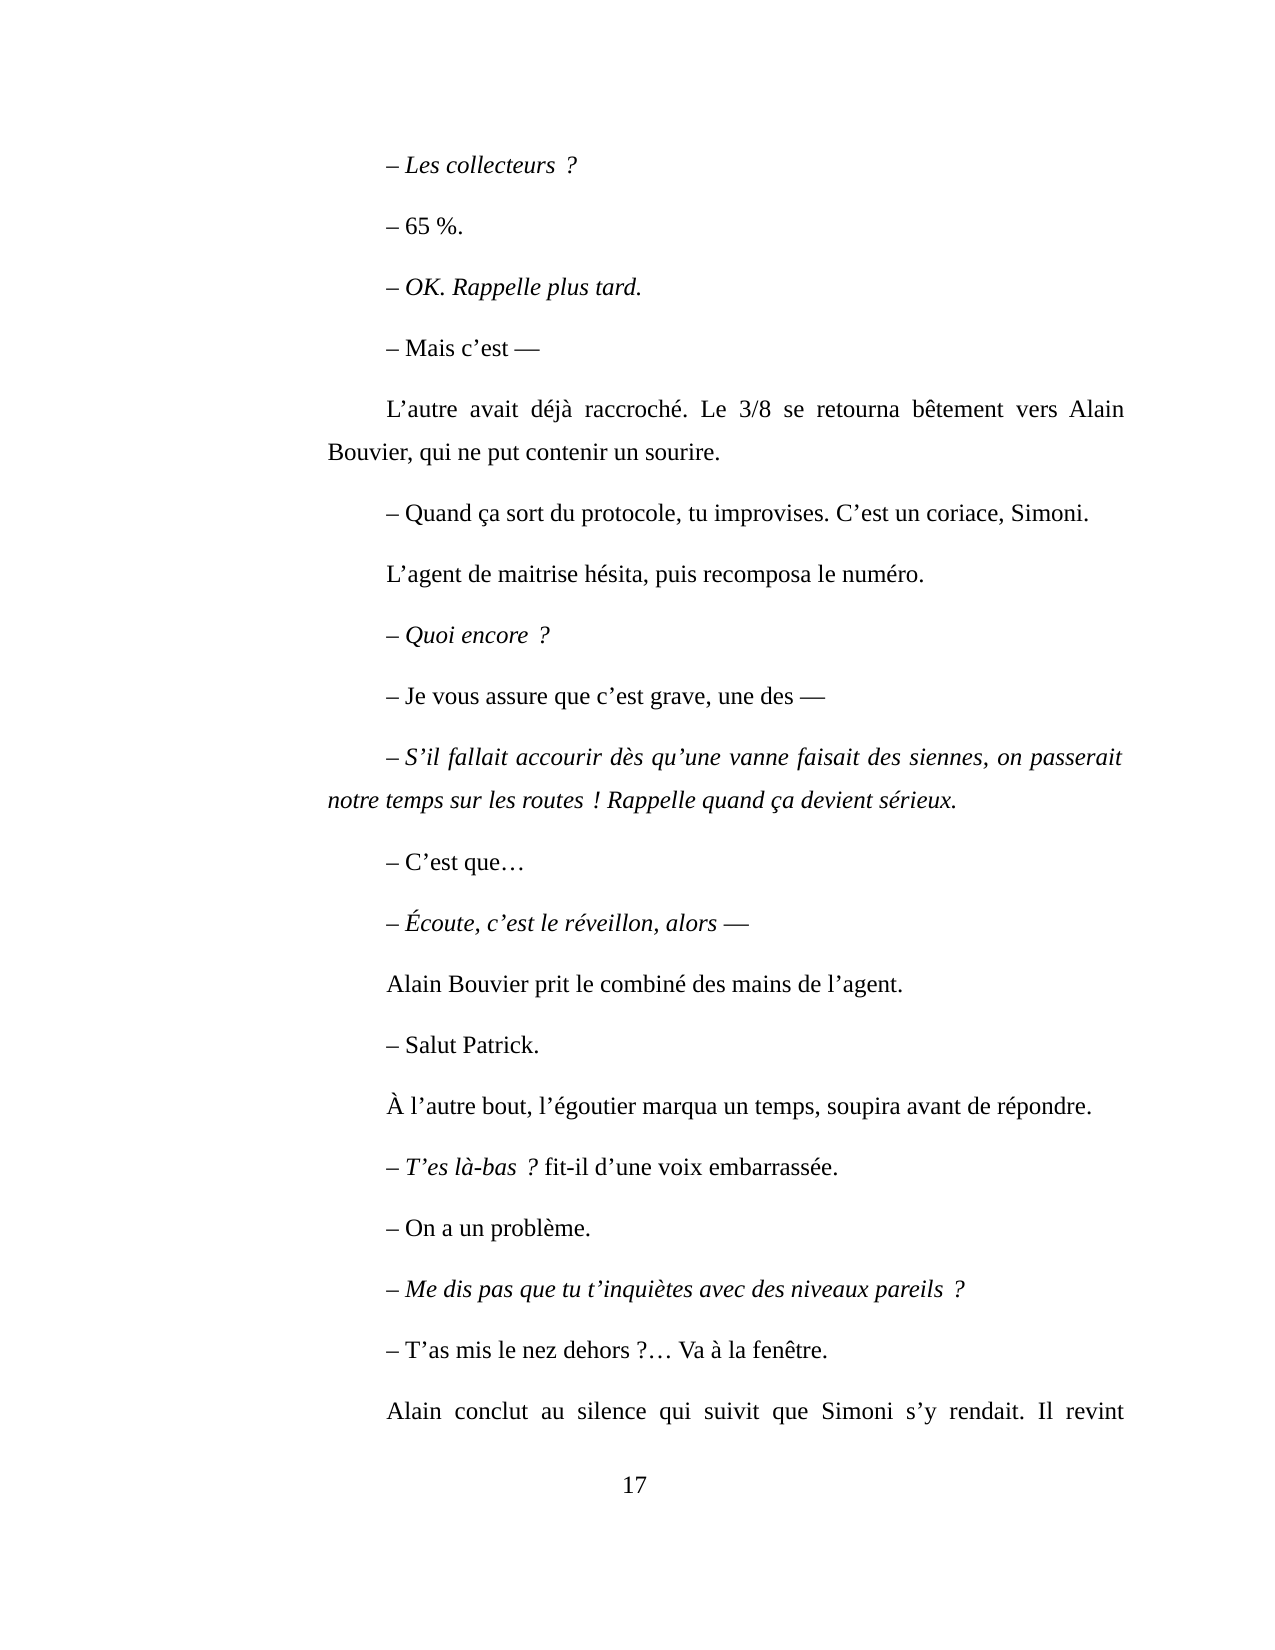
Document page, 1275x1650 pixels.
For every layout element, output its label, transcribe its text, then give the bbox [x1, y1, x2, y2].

text – 65 %. [327, 211, 1125, 240]
text – OK. Rappelle plus tard. [327, 272, 1125, 301]
text – Les collecteurs ? [327, 150, 1125, 179]
text L’agent de maitrise hésita, puis recomposa le numéro. [327, 559, 1125, 588]
text – Je vous assure que c’est grave, une des — [327, 681, 1125, 710]
text – S’il fallait accourir dès qu’une vanne faisait des siennes, on passerait notre temps sur les routes ! Rappelle quand ça devient sérieux. [327, 742, 1125, 814]
text L’autre avait déjà raccroché. Le 3/8 se retourna bêtement vers Alain Bouvier, qui ne put contenir un sourire. [327, 394, 1125, 466]
text – Mais c’est — [327, 333, 1125, 362]
text – Quand ça sort du protocole, tu improvises. C’est un coriace, Simoni. [327, 498, 1125, 527]
text – Me dis pas que tu t’inquiètes avec des niveaux pareils ? [327, 1274, 1125, 1303]
text À l’autre bout, l’égoutier marqua un temps, soupira avant de répondre. [327, 1091, 1125, 1119]
text – Écoute, c’est le réveillon, alors — [327, 908, 1125, 936]
text Alain conclut au silence qui suivit que Simoni s’y rendait. Il revint [327, 1396, 1125, 1425]
text – T’as mis le nez dehors ?… Va à la fenêtre. [327, 1335, 1125, 1364]
text – T’es là-bas ? fit-il d’une voix embarrassée. [327, 1152, 1125, 1181]
text – Salut Patrick. [327, 1030, 1125, 1058]
text – On a un problème. [327, 1213, 1125, 1242]
text – Quoi encore ? [327, 620, 1125, 649]
text – C’est que… [327, 847, 1125, 875]
text Alain Bouvier prit le combiné des mains de l’agent. [327, 969, 1125, 997]
